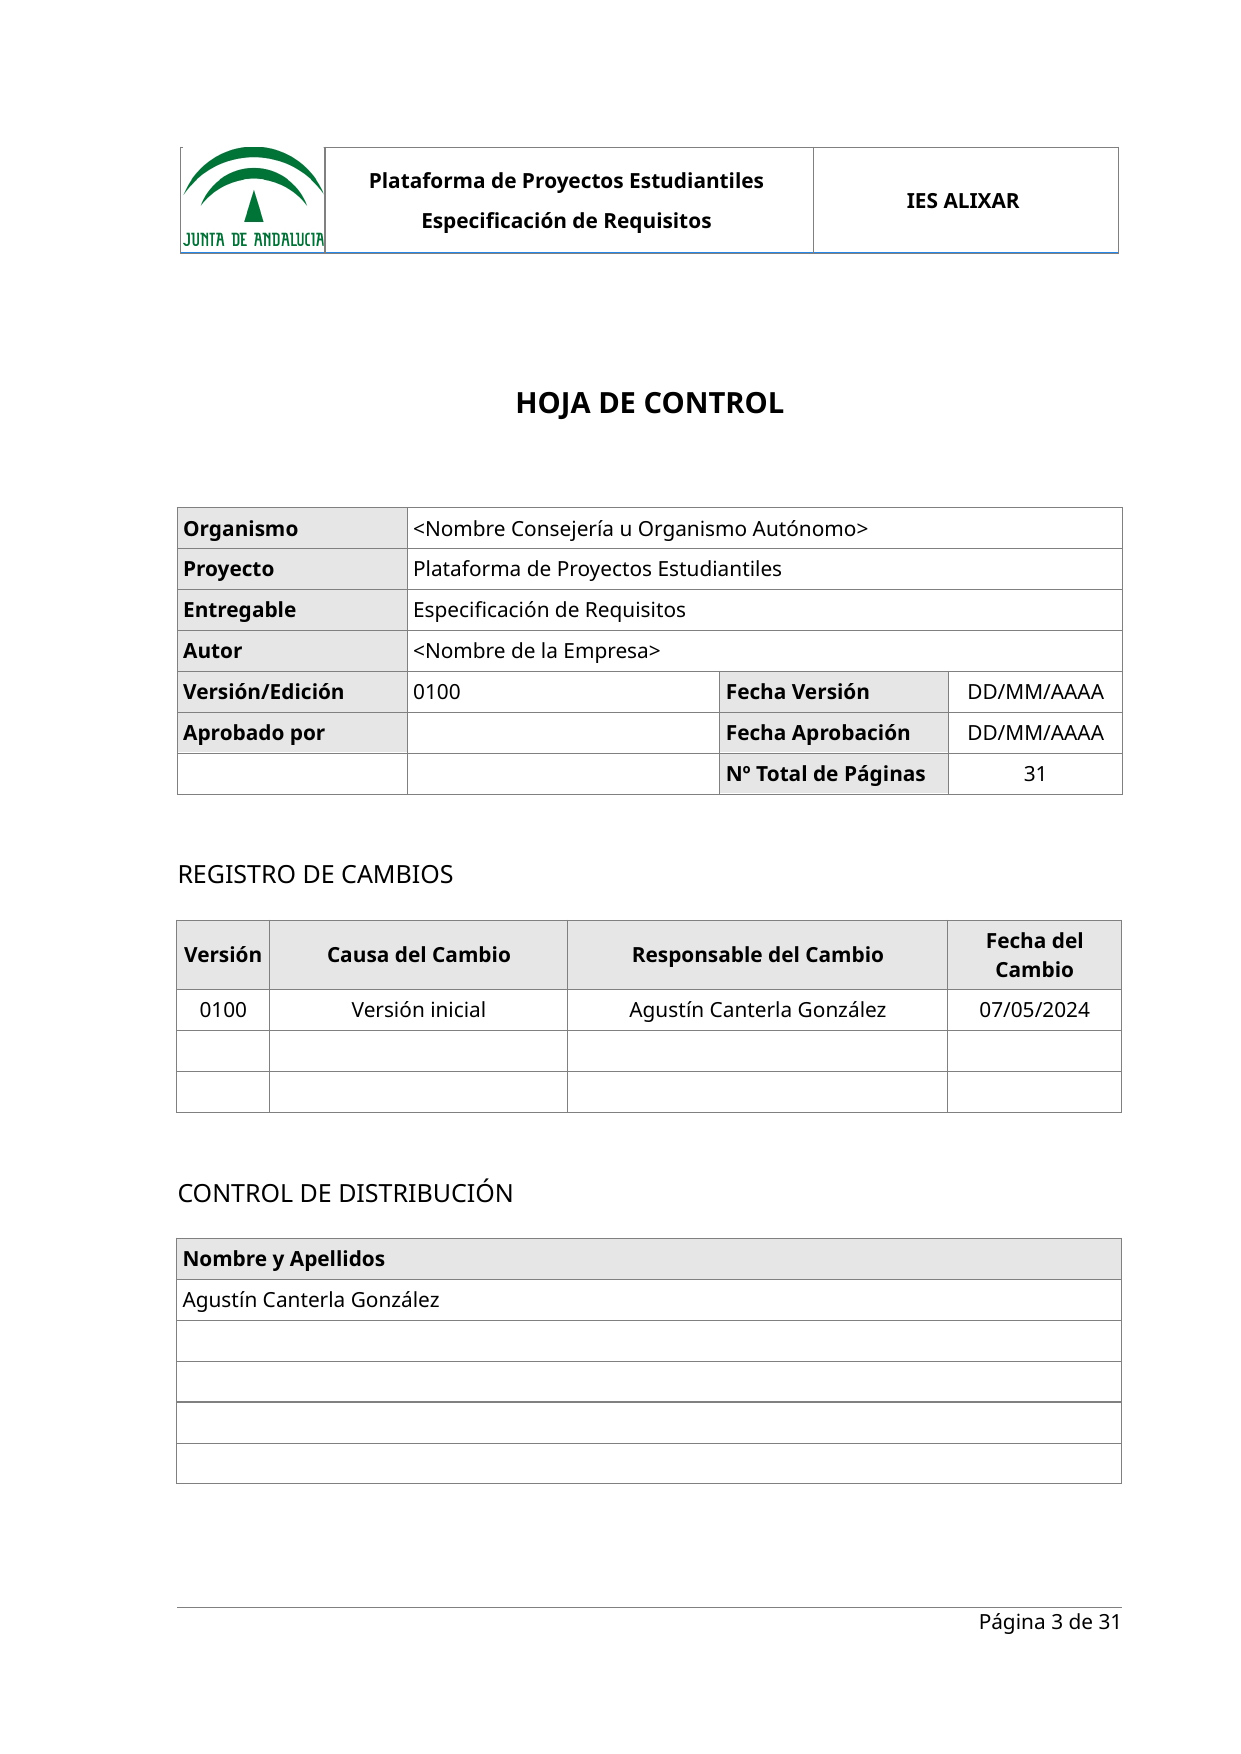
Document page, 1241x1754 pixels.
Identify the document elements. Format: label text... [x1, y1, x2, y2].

table_cell [568, 1072, 947, 1112]
table_cell [408, 713, 719, 752]
table_cell Aprobado por [178, 713, 407, 752]
table_cell Versión inicial [270, 990, 567, 1030]
table_cell Nº Total de Páginas [720, 754, 948, 793]
table_cell Agustín Canterla González [568, 990, 947, 1030]
table_header Nombre y Apellidos [177, 1239, 1121, 1279]
table_header Responsable del Cambio [568, 921, 947, 989]
table_cell [408, 754, 719, 793]
table_cell 07/05/2024 [948, 990, 1121, 1030]
table_cell <Nombre de la Empresa> [408, 631, 1122, 671]
table_cell [177, 1403, 1121, 1442]
table_cell [270, 1072, 567, 1112]
table_cell Plataforma de Proyectos Estudiantiles [408, 549, 1122, 589]
table_cell DD/MM/AAAA [949, 713, 1122, 752]
table_cell 29 [949, 754, 1122, 793]
table_cell [948, 1072, 1121, 1112]
table_cell 0100 [408, 672, 719, 712]
table_header Fecha del Cambio [948, 921, 1121, 989]
table_cell Versión/Edición [178, 672, 407, 712]
table_cell Agustín Canterla González [177, 1280, 1121, 1319]
table_cell [177, 1362, 1121, 1401]
table_cell [177, 1072, 269, 1112]
table_cell 0100 [177, 990, 269, 1030]
table_cell DD/MM/AAAA [949, 672, 1122, 712]
table_cell [948, 1031, 1121, 1071]
table_cell [177, 1031, 269, 1071]
table_cell [568, 1031, 947, 1071]
table_cell Fecha Aprobación [720, 713, 948, 752]
table_header Causa del Cambio [270, 921, 567, 989]
picture [183, 147, 324, 246]
text REGISTRO DE CAMBIOS [177, 857, 1122, 891]
text HOJA DE CONTROL [177, 382, 1122, 422]
table_cell Autor [178, 631, 407, 671]
table_cell [270, 1031, 567, 1071]
table_cell Entregable [178, 590, 407, 630]
table_cell [177, 1444, 1121, 1483]
table_cell Fecha Versión [720, 672, 948, 712]
table_cell [178, 754, 407, 793]
table_cell Especificación de Requisitos [408, 590, 1122, 630]
text CONTROL DE DISTRIBUCIÓN [177, 1175, 1122, 1209]
table_cell [177, 1321, 1121, 1361]
table_header Organismo [178, 508, 407, 548]
table_header Versión [177, 921, 269, 989]
table_header <Nombre Consejería u Organismo Autónomo> [408, 508, 1122, 548]
table_cell Proyecto [178, 549, 407, 589]
